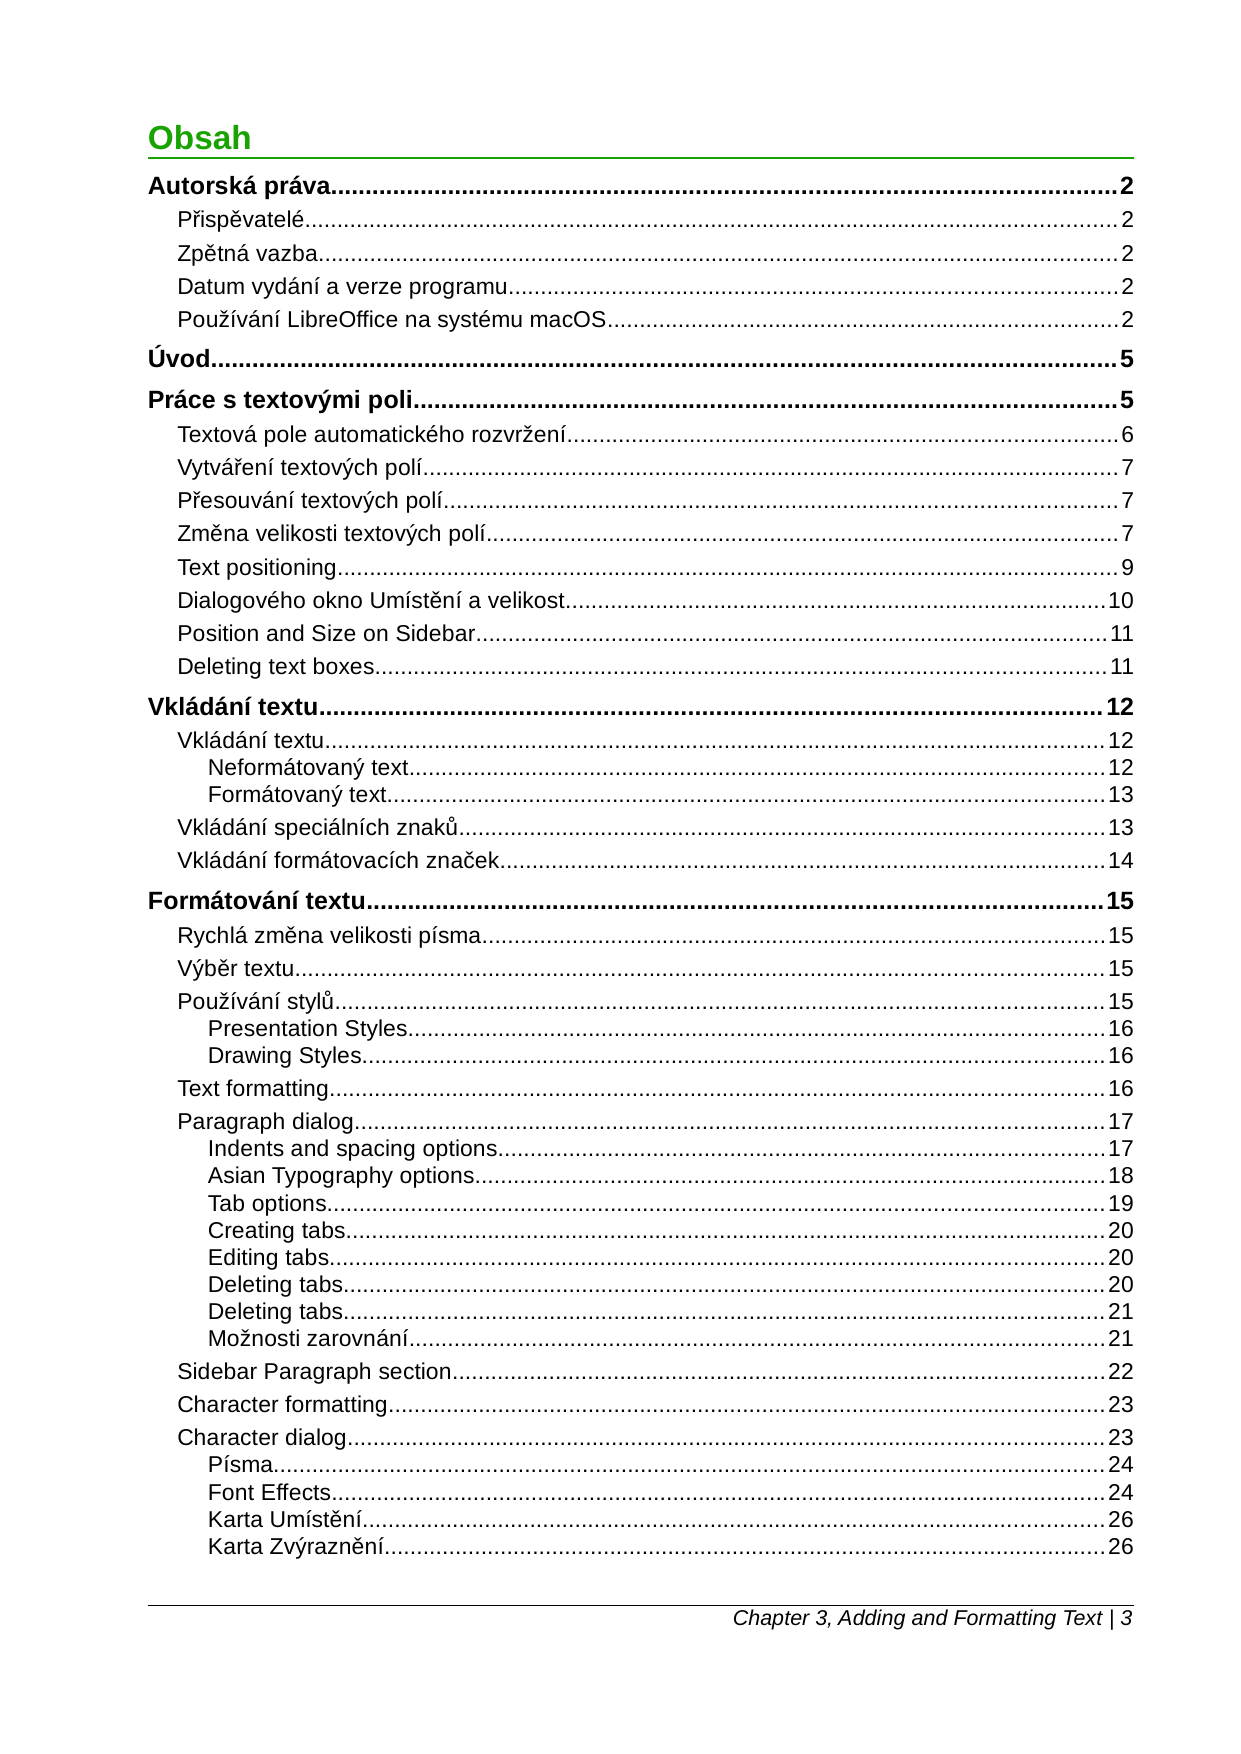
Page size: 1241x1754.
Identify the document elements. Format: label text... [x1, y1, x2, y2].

text Deleting text boxes 11 [177, 652, 1134, 679]
text Textová pole automatického rozvržení 6 [177, 420, 1134, 447]
text Přesouvání textových polí 7 [177, 487, 1134, 514]
text Datum vydání a verze programu 2 [177, 272, 1134, 299]
text Dialogového okno Umístění a velikost 10 [177, 586, 1134, 613]
text Používání LibreOffice na systému macOS 2 [177, 305, 1134, 332]
text Písma 24 [208, 1451, 1134, 1478]
text Možnosti zarovnání 21 [208, 1324, 1134, 1351]
text Používání stylů 15 [177, 987, 1134, 1014]
text Rychlá změna velikosti písma 15 [177, 921, 1134, 948]
text Character formatting 23 [177, 1391, 1134, 1418]
text Práce s textovými poli 5 [148, 385, 1134, 414]
text Úvod 5 [148, 344, 1134, 373]
text Přispěvatelé 2 [177, 206, 1134, 233]
text Autorská práva 2 [148, 171, 1134, 200]
text Vkládání speciálních znaků 13 [177, 814, 1134, 841]
text Vkládání formátovacích značek 14 [177, 847, 1134, 874]
text Výběr textu 15 [177, 954, 1134, 981]
text Tab options 19 [208, 1189, 1134, 1216]
text Deleting tabs 20 [208, 1270, 1134, 1297]
text Presentation Styles 16 [208, 1014, 1134, 1041]
text Změna velikosti textových polí 7 [177, 520, 1134, 547]
text Vkládání textu 12 [148, 691, 1134, 720]
text Formátovaný text 13 [208, 781, 1134, 808]
text Karta Zvýraznění 26 [208, 1532, 1134, 1559]
text Character dialog 23 [177, 1424, 1134, 1451]
text Asian Typography options 18 [208, 1162, 1134, 1189]
text Vytváření textových polí 7 [177, 453, 1134, 481]
text Font Effects 24 [208, 1478, 1134, 1505]
text Vkládání textu 12 [177, 726, 1134, 753]
text Karta Umístění 26 [208, 1505, 1134, 1532]
text Drawing Styles 16 [208, 1041, 1134, 1068]
text Text positioning 9 [177, 553, 1134, 580]
text Neformátovaný text 12 [208, 753, 1134, 781]
text Sidebar Paragraph section 22 [177, 1357, 1134, 1384]
text Paragraph dialog 17 [177, 1108, 1134, 1135]
text Deleting tabs 21 [208, 1297, 1134, 1324]
text Creating tabs 20 [208, 1216, 1134, 1243]
text Indents and spacing options 17 [208, 1135, 1134, 1162]
text Zpětná vazba 2 [177, 239, 1134, 266]
text Text formatting 16 [177, 1074, 1134, 1102]
text Formátování textu 15 [148, 886, 1134, 915]
text Editing tabs 20 [208, 1243, 1134, 1270]
subtitle Obsah [148, 118, 1134, 157]
text Position and Size on Sidebar 11 [177, 619, 1134, 646]
